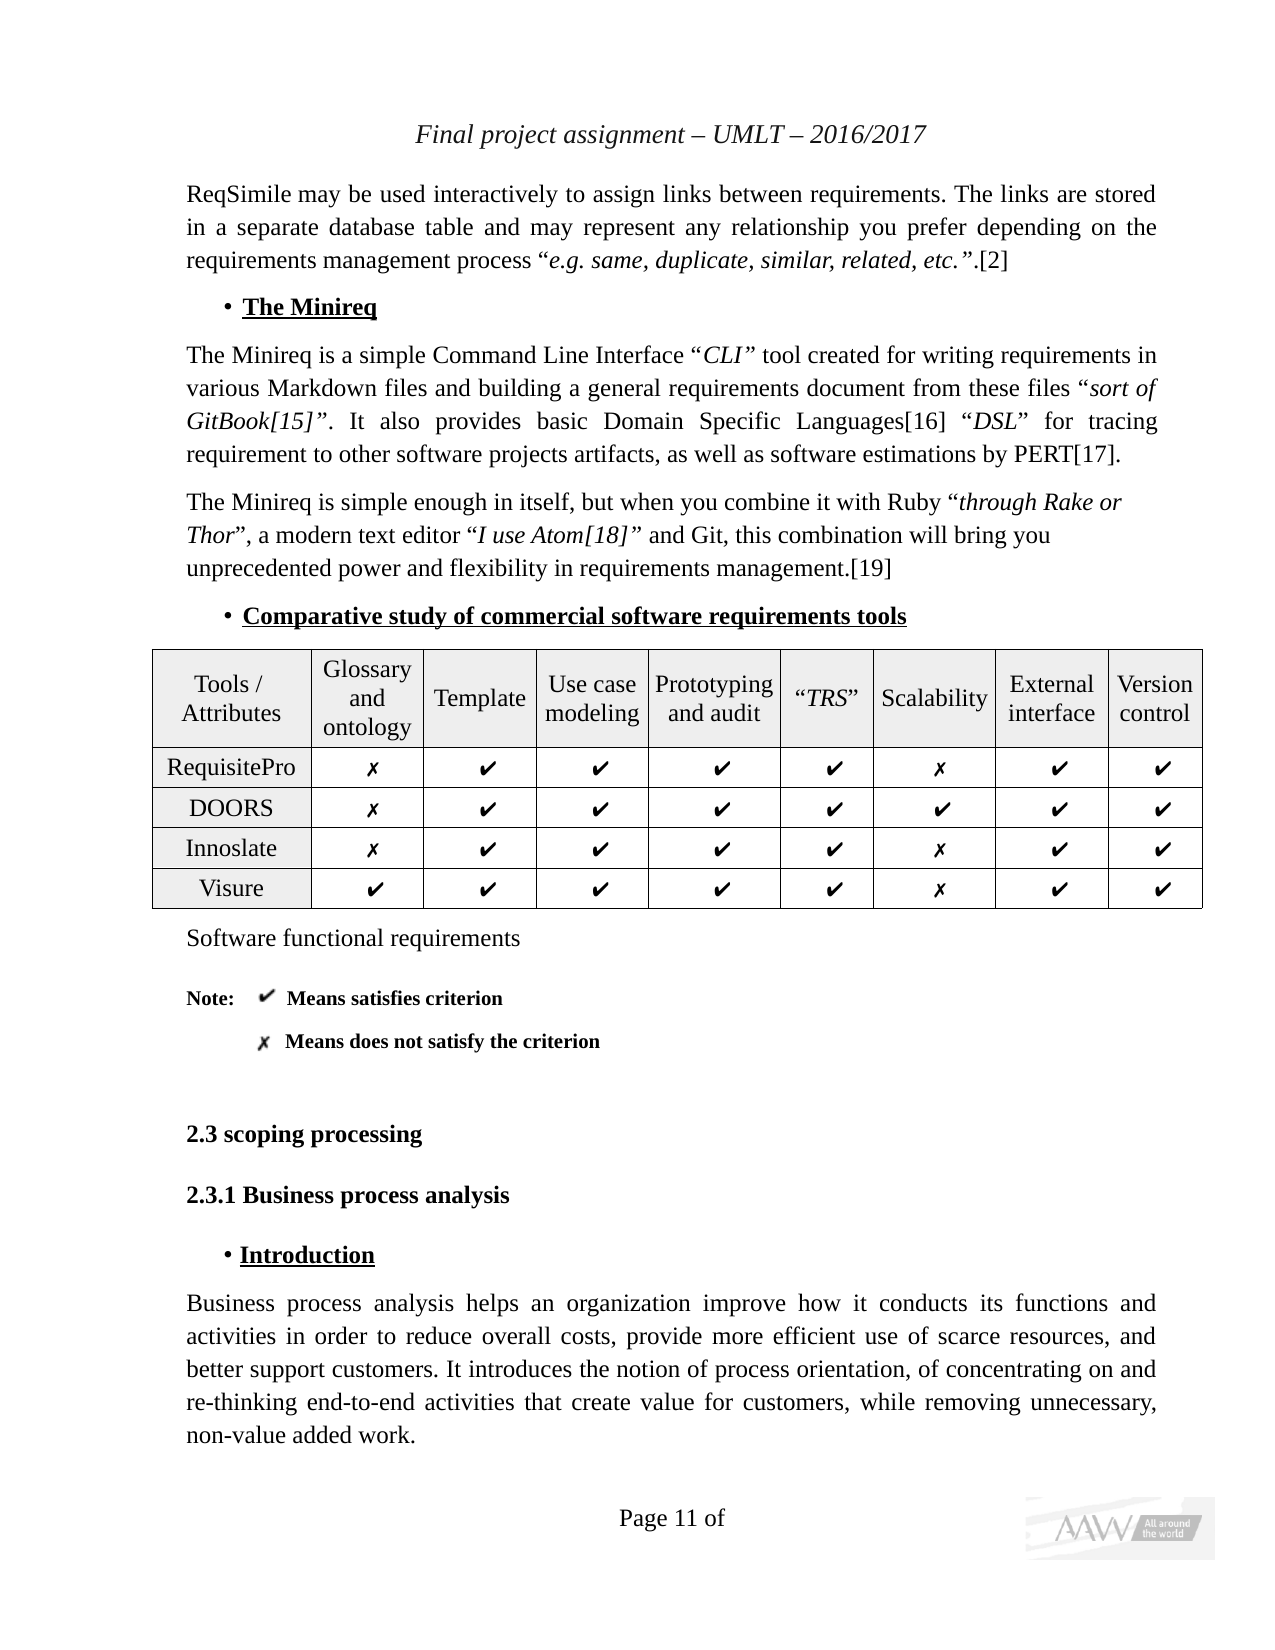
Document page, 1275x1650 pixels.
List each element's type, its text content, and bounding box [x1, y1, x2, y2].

table_cell [537, 828, 648, 867]
table_cell [1109, 828, 1202, 867]
table_cell [424, 869, 536, 908]
table_cell [874, 748, 995, 787]
table_cell RequisitePro [153, 748, 311, 787]
table_cell DOORS [153, 788, 311, 827]
table_cell [649, 869, 780, 908]
table_header Prototyping and audit [649, 650, 780, 747]
table_header Tools / Attributes [153, 650, 311, 747]
text ReqSimile may be used interactively to assign links between requirements. The links are stored in a separate database table and may represent any relationship you prefer depending on the requirements management process “e.g. same, duplicate, similar, related, etc.”.[2] [186, 179, 1158, 273]
table_header Template [424, 650, 536, 747]
text Software functional requirements [186, 923, 1158, 952]
subtitle 2.3.1 Business process analysis [186, 1180, 1158, 1208]
text Means does not satisfy the criterion [186, 1028, 1158, 1053]
list Comparative study of commercial software requirements tools [223, 601, 1158, 629]
table_header External interface [996, 650, 1108, 747]
table_cell Visure [153, 869, 311, 908]
table_cell [312, 828, 423, 867]
subtitle 2.3 scoping processing [186, 1119, 1158, 1148]
text The Minireq is simple enough in itself, but when you combine it with Ruby “through Rake or Thor”, a modern text editor “I use Atom[18]” and Git, this combination will bring you unprecedented power and flexibility in requirements management.[19] [186, 487, 1158, 581]
text Means satisfies criterion [287, 986, 1158, 1010]
list The Minireq [223, 292, 1158, 321]
table_cell [649, 828, 780, 867]
text Business process analysis helps an organization improve how it conducts its functions and activities in order to reduce overall costs, provide more efficient use of scarce resources, and better support customers. It introduces the notion of process orientation, of concentrating on and re-thinking end-to-end activities that create value for customers, while removing unnecessary, non-value added work. [186, 1288, 1158, 1449]
table_cell [424, 788, 536, 827]
table_header “TRS” [781, 650, 873, 747]
table_cell [1109, 869, 1202, 908]
table_cell [537, 748, 648, 787]
table_header Glossary and ontology [312, 650, 423, 747]
table_cell [312, 788, 423, 827]
table_cell [537, 788, 648, 827]
table_cell [424, 828, 536, 867]
table_cell [996, 788, 1108, 827]
list Introduction [223, 1240, 1158, 1269]
table_cell [312, 748, 423, 787]
table_cell [781, 869, 873, 908]
table_cell [781, 828, 873, 867]
table_header Use case modeling [537, 650, 648, 747]
table_cell Innoslate [153, 828, 311, 867]
table_cell [781, 788, 873, 827]
table_cell [1109, 748, 1202, 787]
text Note: [186, 986, 246, 1010]
table_cell [874, 828, 995, 867]
table_cell [649, 788, 780, 827]
table_cell [996, 748, 1108, 787]
table_cell [996, 828, 1108, 867]
text The Minireq is a simple Command Line Interface “CLI” tool created for writing requirements in various Markdown files and building a general requirements document from these files “sort of GitBook[15]”. It also provides basic Domain Specific Languages[16] “DSL” for tracing requirement to other software projects artifacts, as well as software estimations by PERT[17]. [186, 340, 1158, 468]
table_cell [1109, 788, 1202, 827]
picture [246, 983, 287, 1010]
table_header Version control [1109, 650, 1202, 747]
picture [247, 1029, 286, 1059]
table_cell [537, 869, 648, 908]
table_cell [649, 748, 780, 787]
picture [1025, 1497, 1215, 1560]
table_cell [874, 788, 995, 827]
table_cell [781, 748, 873, 787]
table_cell [874, 869, 995, 908]
table_header Scalability [874, 650, 995, 747]
table_cell [424, 748, 536, 787]
table_cell [312, 869, 423, 908]
table_cell [996, 869, 1108, 908]
